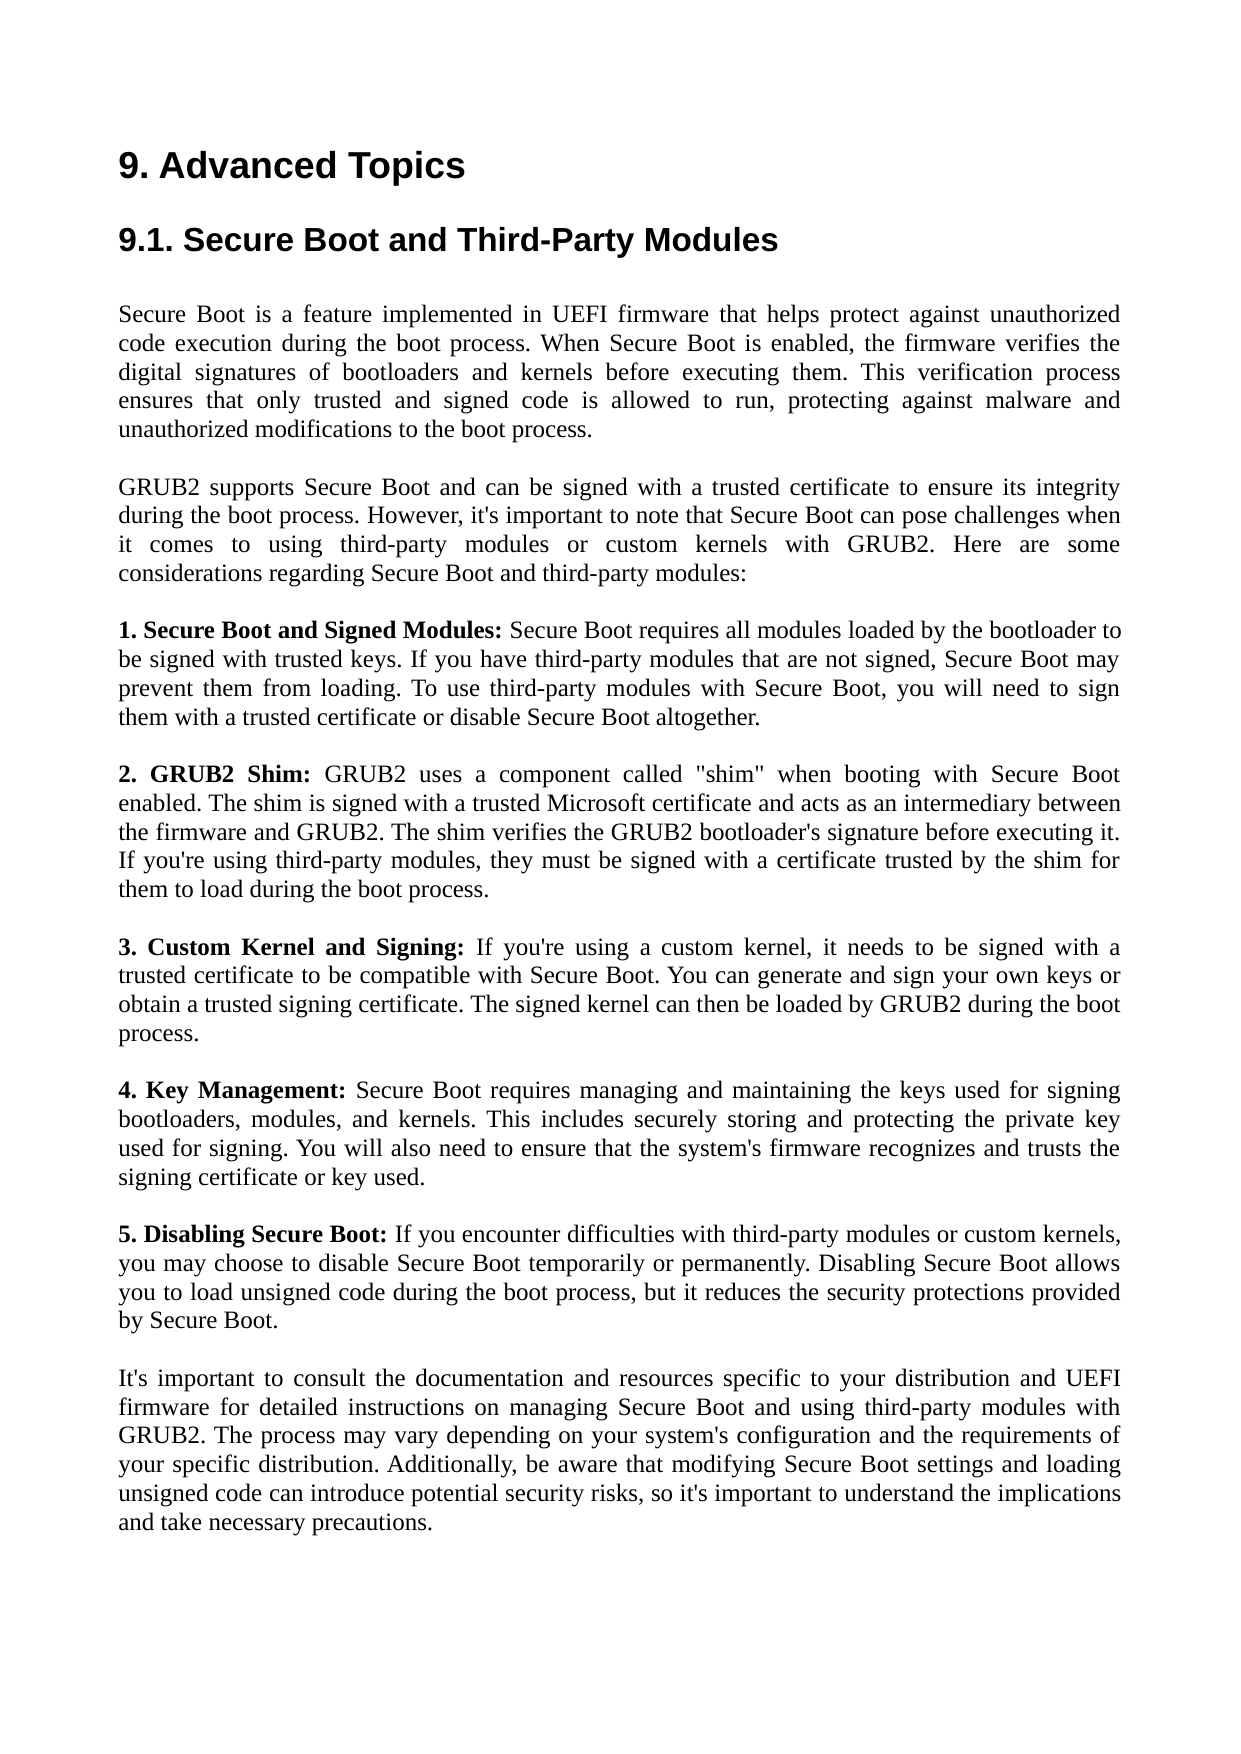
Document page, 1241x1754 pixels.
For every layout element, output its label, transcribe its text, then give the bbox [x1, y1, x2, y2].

text 4. Key Management: Secure Boot requires managing and maintaining the keys used for signing bootloaders, modules, and kernels. This includes securely storing and protecting the private key used for signing. You will also need to ensure that the system's firmware recognizes and trusts the signing certificate or key used. [118, 1076, 1122, 1191]
text It's important to consult the documentation and resources specific to your distribution and UEFI firmware for detailed instructions on managing Secure Boot and using third-party modules with GRUB2. The process may vary depending on your system's configuration and the requirements of your specific distribution. Additionally, be aware that modifying Secure Boot settings and loading unsigned code can introduce potential security risks, so it's important to understand the implications and take necessary precautions. [118, 1363, 1122, 1536]
text Secure Boot is a feature implemented in UEFI firmware that helps protect against unauthorized code execution during the boot process. When Secure Boot is enabled, the firmware verifies the digital signatures of bootloaders and kernels before executing them. This verification process ensures that only trusted and signed code is allowed to run, protecting against malware and unauthorized modifications to the boot process. [118, 299, 1122, 443]
text GRUB2 supports Secure Boot and can be signed with a trusted certificate to ensure its integrity during the boot process. However, it's important to note that Secure Boot can pose challenges when it comes to using third-party modules or custom kernels with GRUB2. Here are some considerations regarding Secure Boot and third-party modules: [118, 472, 1122, 587]
subtitle 9.1. Secure Boot and Third-Party Modules [118, 219, 1122, 258]
text 3. Custom Kernel and Signing: If you're using a custom kernel, it needs to be signed with a trusted certificate to be compatible with Secure Boot. You can generate and sign your own keys or obtain a trusted signing certificate. The signed kernel can then be loaded by GRUB2 during the boot process. [118, 932, 1122, 1047]
text 5. Disabling Secure Boot: If you encounter difficulties with third-party modules or custom kernels, you may choose to disable Secure Boot temporarily or permanently. Disabling Secure Boot allows you to load unsigned code during the boot process, but it reduces the security protections provided by Secure Boot. [118, 1219, 1122, 1334]
subtitle 9. Advanced Topics [118, 143, 1122, 186]
text 1. Secure Boot and Signed Modules: Secure Boot requires all modules loaded by the bootloader to be signed with trusted keys. If you have third-party modules that are not signed, Secure Boot may prevent them from loading. To use third-party modules with Secure Boot, you will need to sign them with a trusted certificate or disable Secure Boot altogether. [118, 616, 1122, 731]
text 2. GRUB2 Shim: GRUB2 uses a component called "shim" when booting with Secure Boot enabled. The shim is signed with a trusted Microsoft certificate and acts as an intermediary between the firmware and GRUB2. The shim verifies the GRUB2 bootloader's signature before executing it. If you're using third-party modules, they must be signed with a certificate trusted by the shim for them to load during the boot process. [118, 759, 1122, 903]
